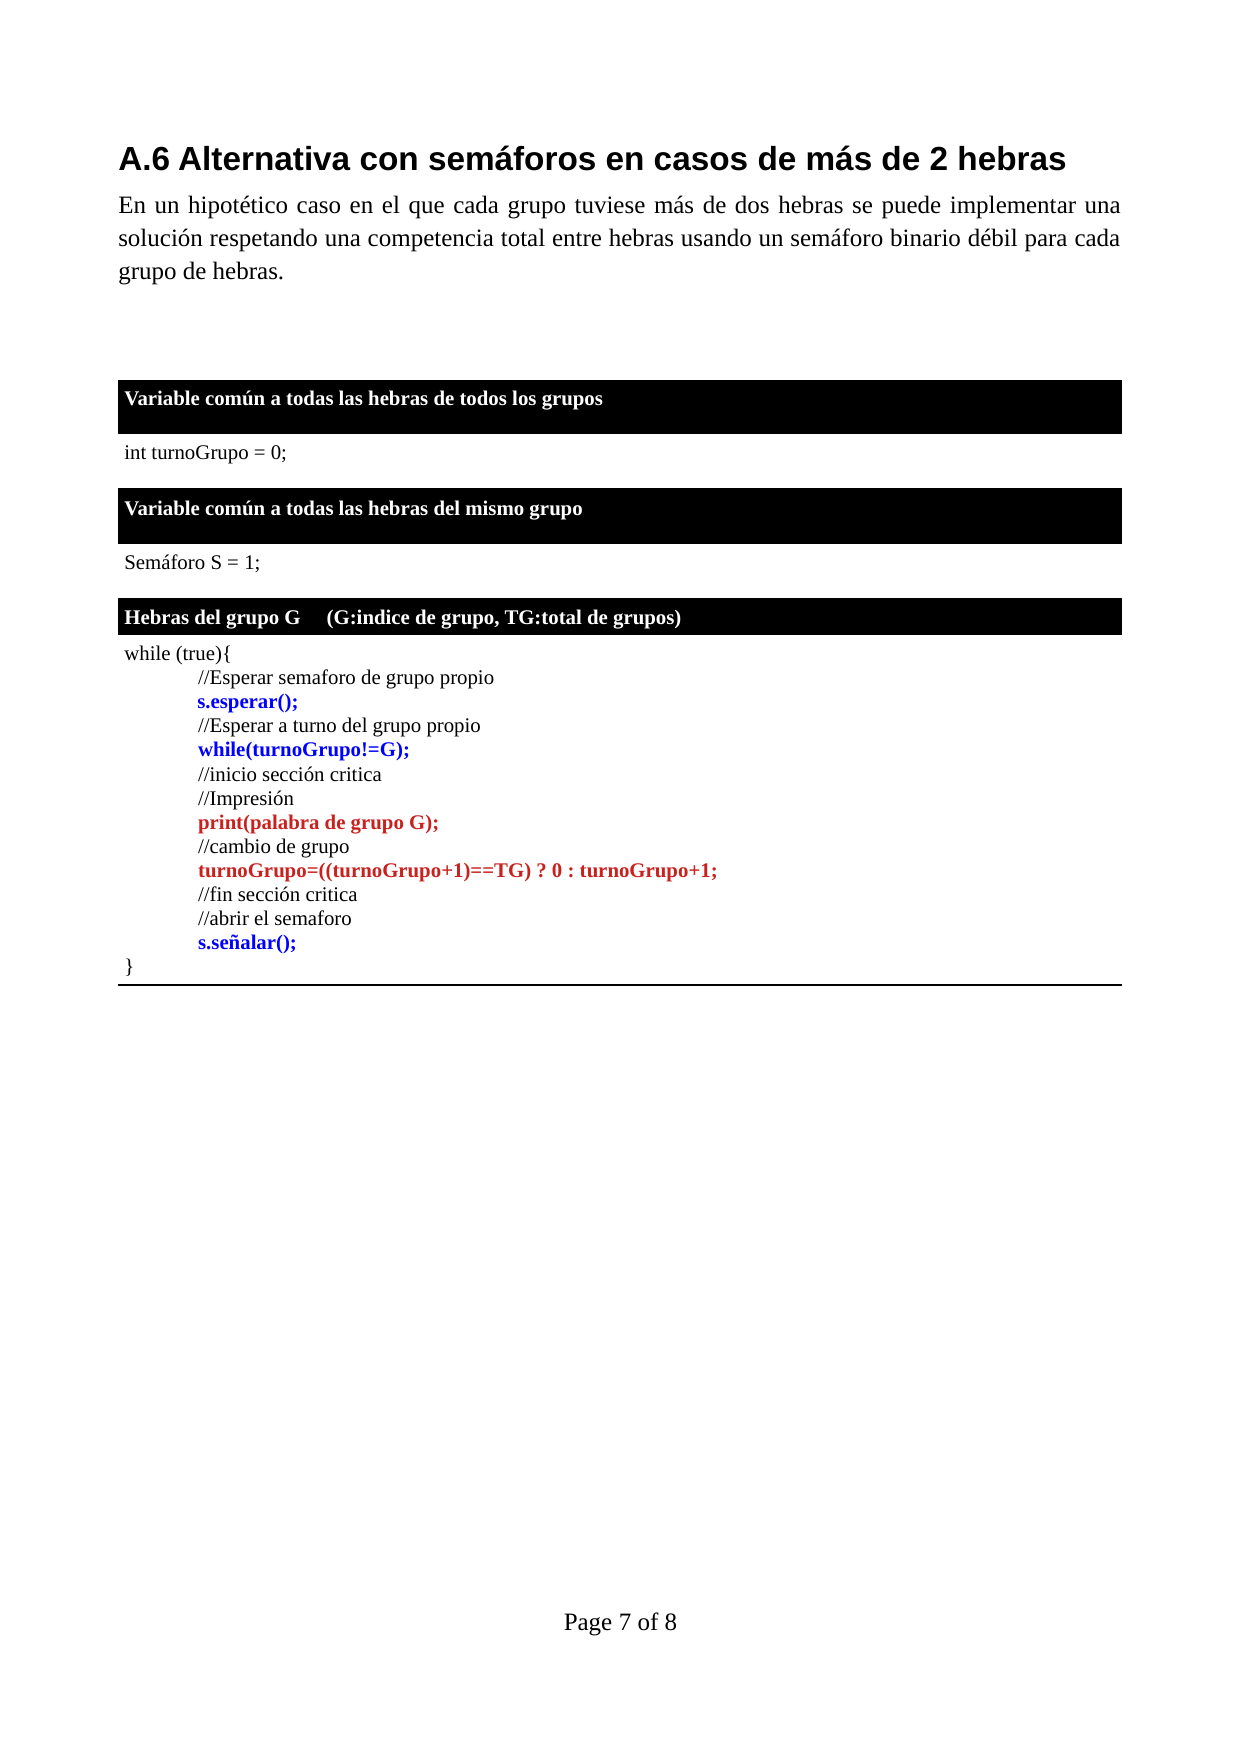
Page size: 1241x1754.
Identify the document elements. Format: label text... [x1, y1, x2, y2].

table_header Hebras del grupo G (G:indice de grupo, TG:total de grupos) [118, 599, 1122, 635]
text En un hipotético caso en el que cada grupo tuviese más de dos hebras se puede implementar una solución respetando una competencia total entre hebras usando un semáforo binario débil para cada grupo de hebras. [118, 190, 1122, 285]
table_cell Semáforo S = 1; [118, 544, 1122, 598]
table_cell int turnoGrupo = 0; [118, 434, 1122, 488]
table_cell while (true){ //Esperar semaforo de grupo propio s.esperar(); //Esperar a turno del grupo propio while(turnoGrupo!=G); //inicio sección critica //Impresión print(palabra de grupo G); //cambio de grupo turnoGrupo=((turnoGrupo+1)==TG) ? 0 : turnoGrupo+1; //fin sección critica //abrir el semaforo s.señalar(); } [118, 635, 1122, 984]
subtitle A.6 Alternativa con semáforos en casos de más de 2 hebras [118, 139, 1122, 177]
table_header Variable común a todas las hebras de todos los grupos [118, 380, 1122, 434]
table_header Variable común a todas las hebras del mismo grupo [118, 490, 1122, 544]
